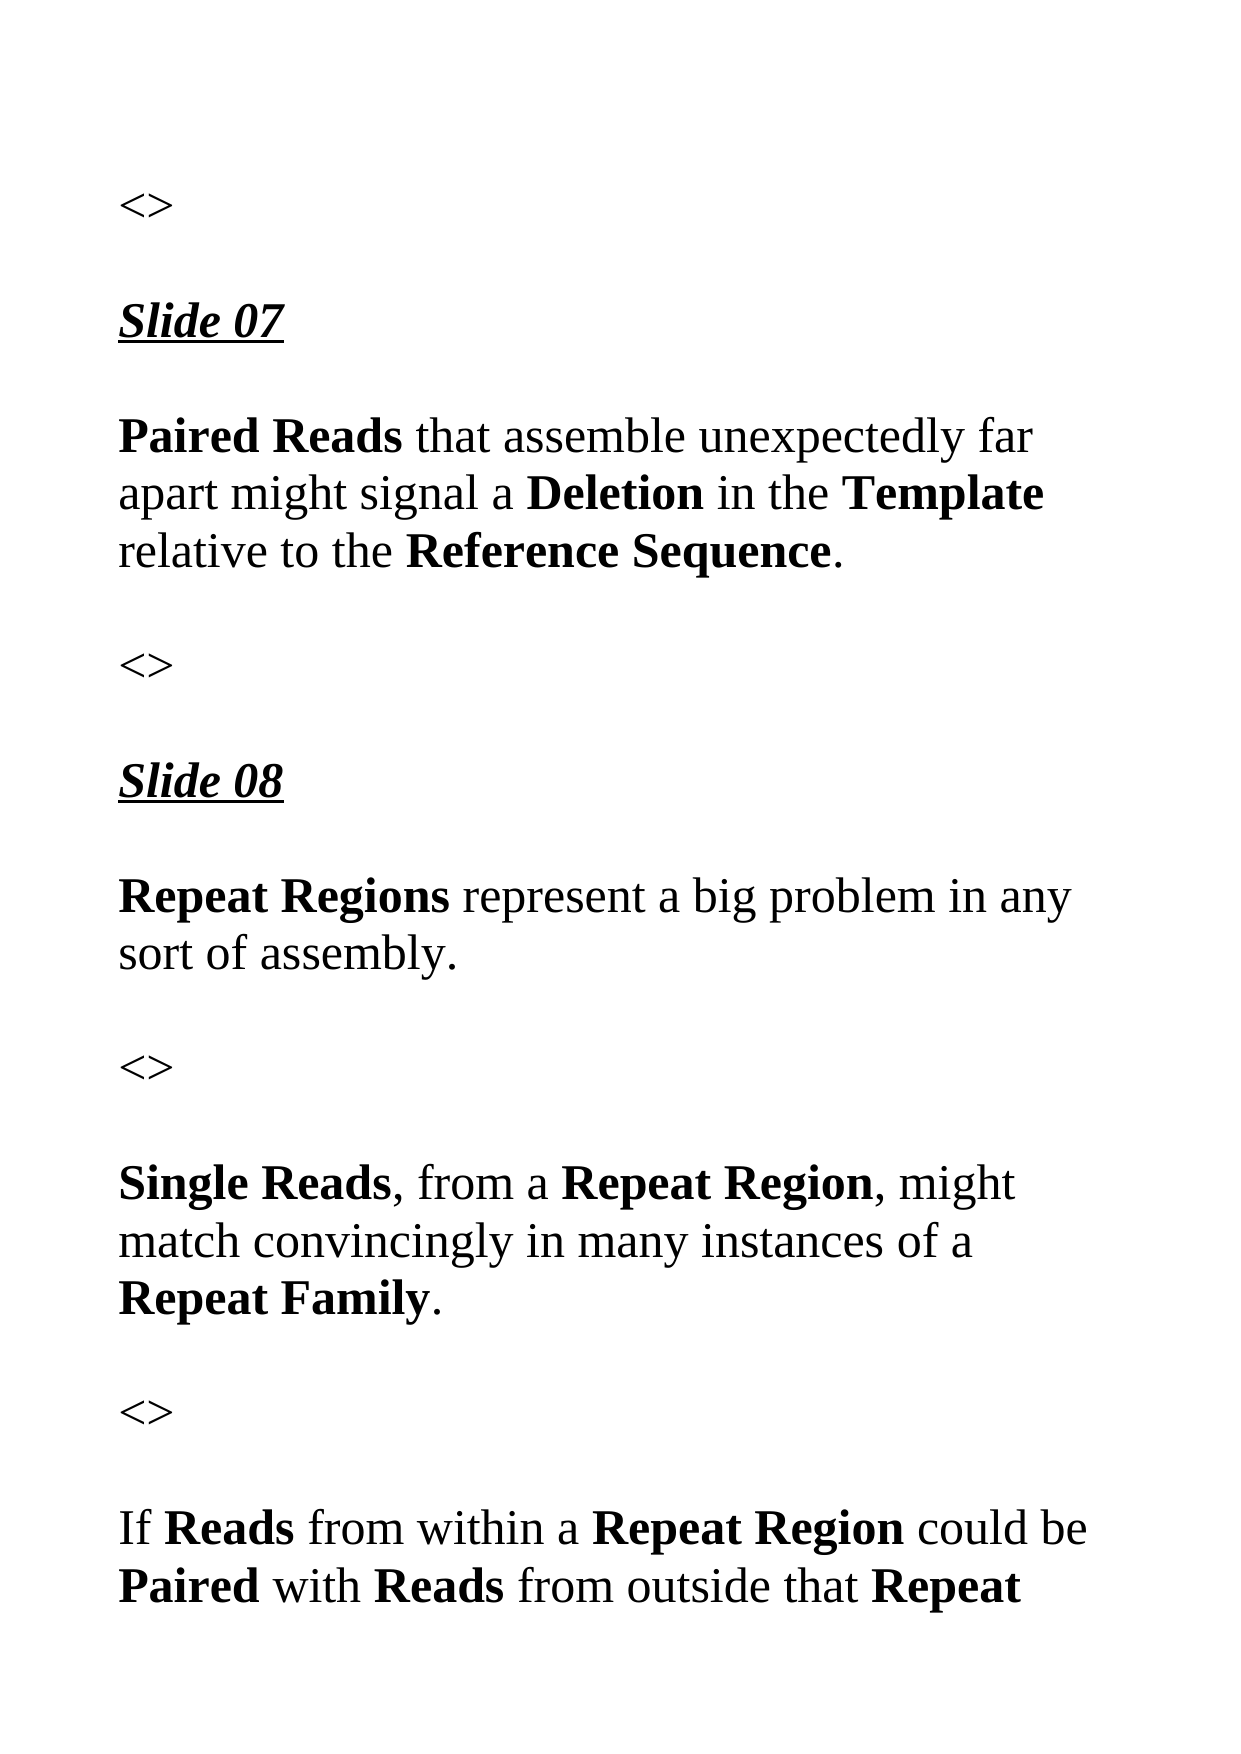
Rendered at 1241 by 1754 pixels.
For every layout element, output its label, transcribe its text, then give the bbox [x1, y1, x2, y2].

text Single Reads, from a Repeat Region, might match convincingly in many instances of a Repeat Family. [118, 1153, 1122, 1326]
text <> [118, 1038, 1122, 1096]
text Slide 07 [118, 291, 1122, 348]
text Repeat Regions represent a big problem in any sort of assembly. [118, 866, 1122, 981]
text <> [118, 176, 1122, 233]
text Slide 08 [118, 751, 1122, 808]
text <> [118, 636, 1122, 693]
text If Reads from within a Repeat Region could be Paired with Reads from outside that Repeat [118, 1498, 1122, 1613]
text Paired Reads that assemble unexpectedly far apart might signal a Deletion in the Template relative to the Reference Sequence. [118, 406, 1122, 578]
text <> [118, 1383, 1122, 1441]
